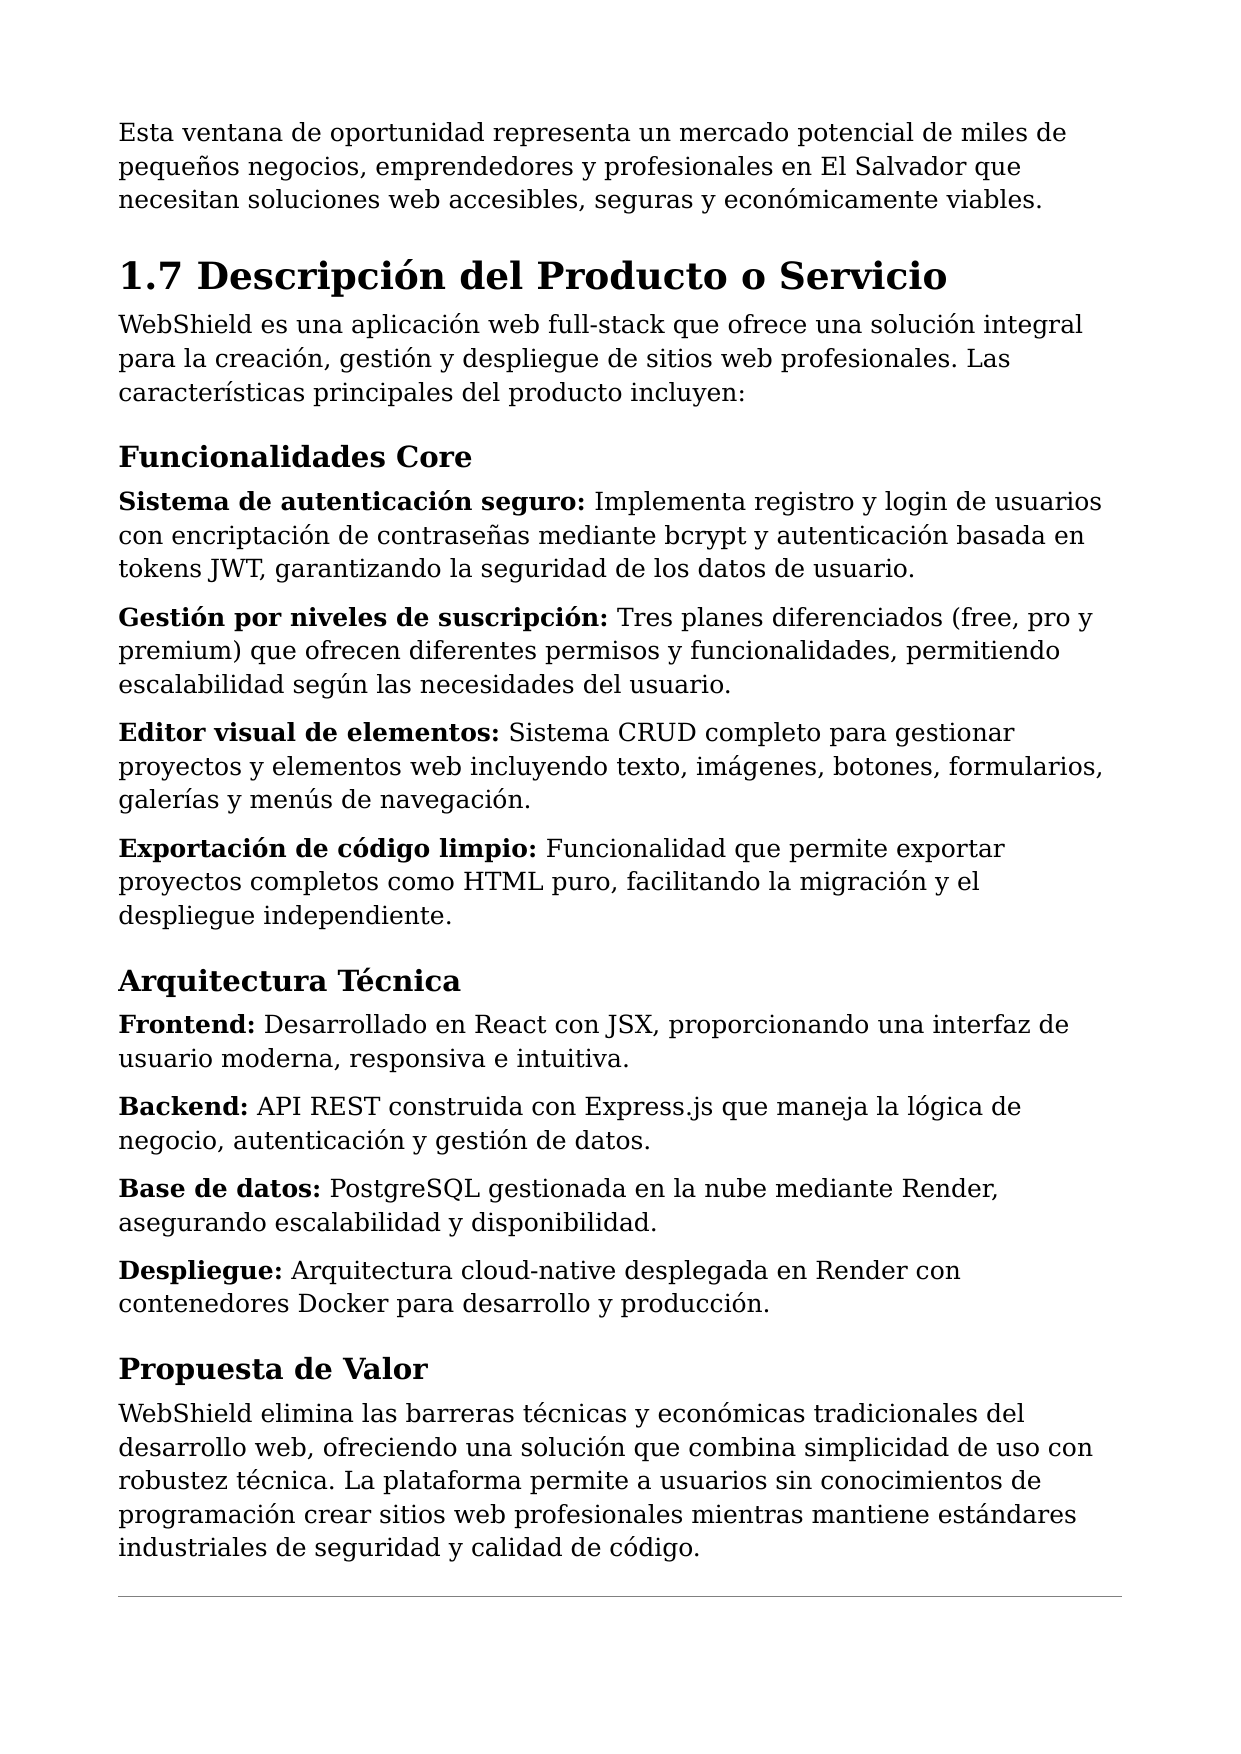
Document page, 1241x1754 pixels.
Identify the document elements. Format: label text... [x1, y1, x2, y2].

text WebShield es una aplicación web full-stack que ofrece una solución integral para la creación, gestión y despliegue de sitios web profesionales. Las características principales del producto incluyen: [118, 311, 1122, 407]
text Esta ventana de oportunidad representa un mercado potencial de miles de pequeños negocios, emprendedores y profesionales en El Salvador que necesitan soluciones web accesibles, seguras y económicamente viables. [118, 118, 1122, 214]
text Frontend: Desarrollado en React con JSX, proporcionando una interfaz de usuario moderna, responsiva e intuitiva. [118, 1010, 1122, 1073]
text Editor visual de elementos: Sistema CRUD completo para gestionar proyectos y elementos web incluyendo texto, imágenes, botones, formularios, galerías y menús de navegación. [118, 718, 1122, 814]
subtitle Arquitectura Técnica [118, 963, 1122, 998]
subtitle Propuesta de Valor [118, 1352, 1122, 1387]
text WebShield elimina las barreras técnicas y económicas tradicionales del desarrollo web, ofreciendo una solución que combina simplicidad de uso con robustez técnica. La plataforma permite a usuarios sin conocimientos de programación crear sitios web profesionales mientras mantiene estándares industriales de seguridad y calidad de código. [118, 1399, 1122, 1562]
subtitle 1.7 Descripción del Producto o Servicio [118, 254, 1122, 298]
text Exportación de código limpio: Funcionalidad que permite exportar proyectos completos como HTML puro, facilitando la migración y el despliegue independiente. [118, 833, 1122, 930]
text Base de datos: PostgreSQL gestionada en la nube mediante Render, asegurando escalabilidad y disponibilidad. [118, 1174, 1122, 1237]
subtitle Funcionalidades Core [118, 441, 1122, 475]
text Gestión por niveles de suscripción: Tres planes diferenciados (free, pro y premium) que ofrecen diferentes permisos y funcionalidades, permitiendo escalabilidad según las necesidades del usuario. [118, 603, 1122, 699]
text Sistema de autenticación seguro: Implementa registro y login de usuarios con encriptación de contraseñas mediante bcrypt y autenticación basada en tokens JWT, garantizando la seguridad de los datos de usuario. [118, 487, 1122, 584]
text Despliegue: Arquitectura cloud-native desplegada en Render con contenedores Docker para desarrollo y producción. [118, 1256, 1122, 1319]
text Backend: API REST construida con Express.js que maneja la lógica de negocio, autenticación y gestión de datos. [118, 1092, 1122, 1155]
